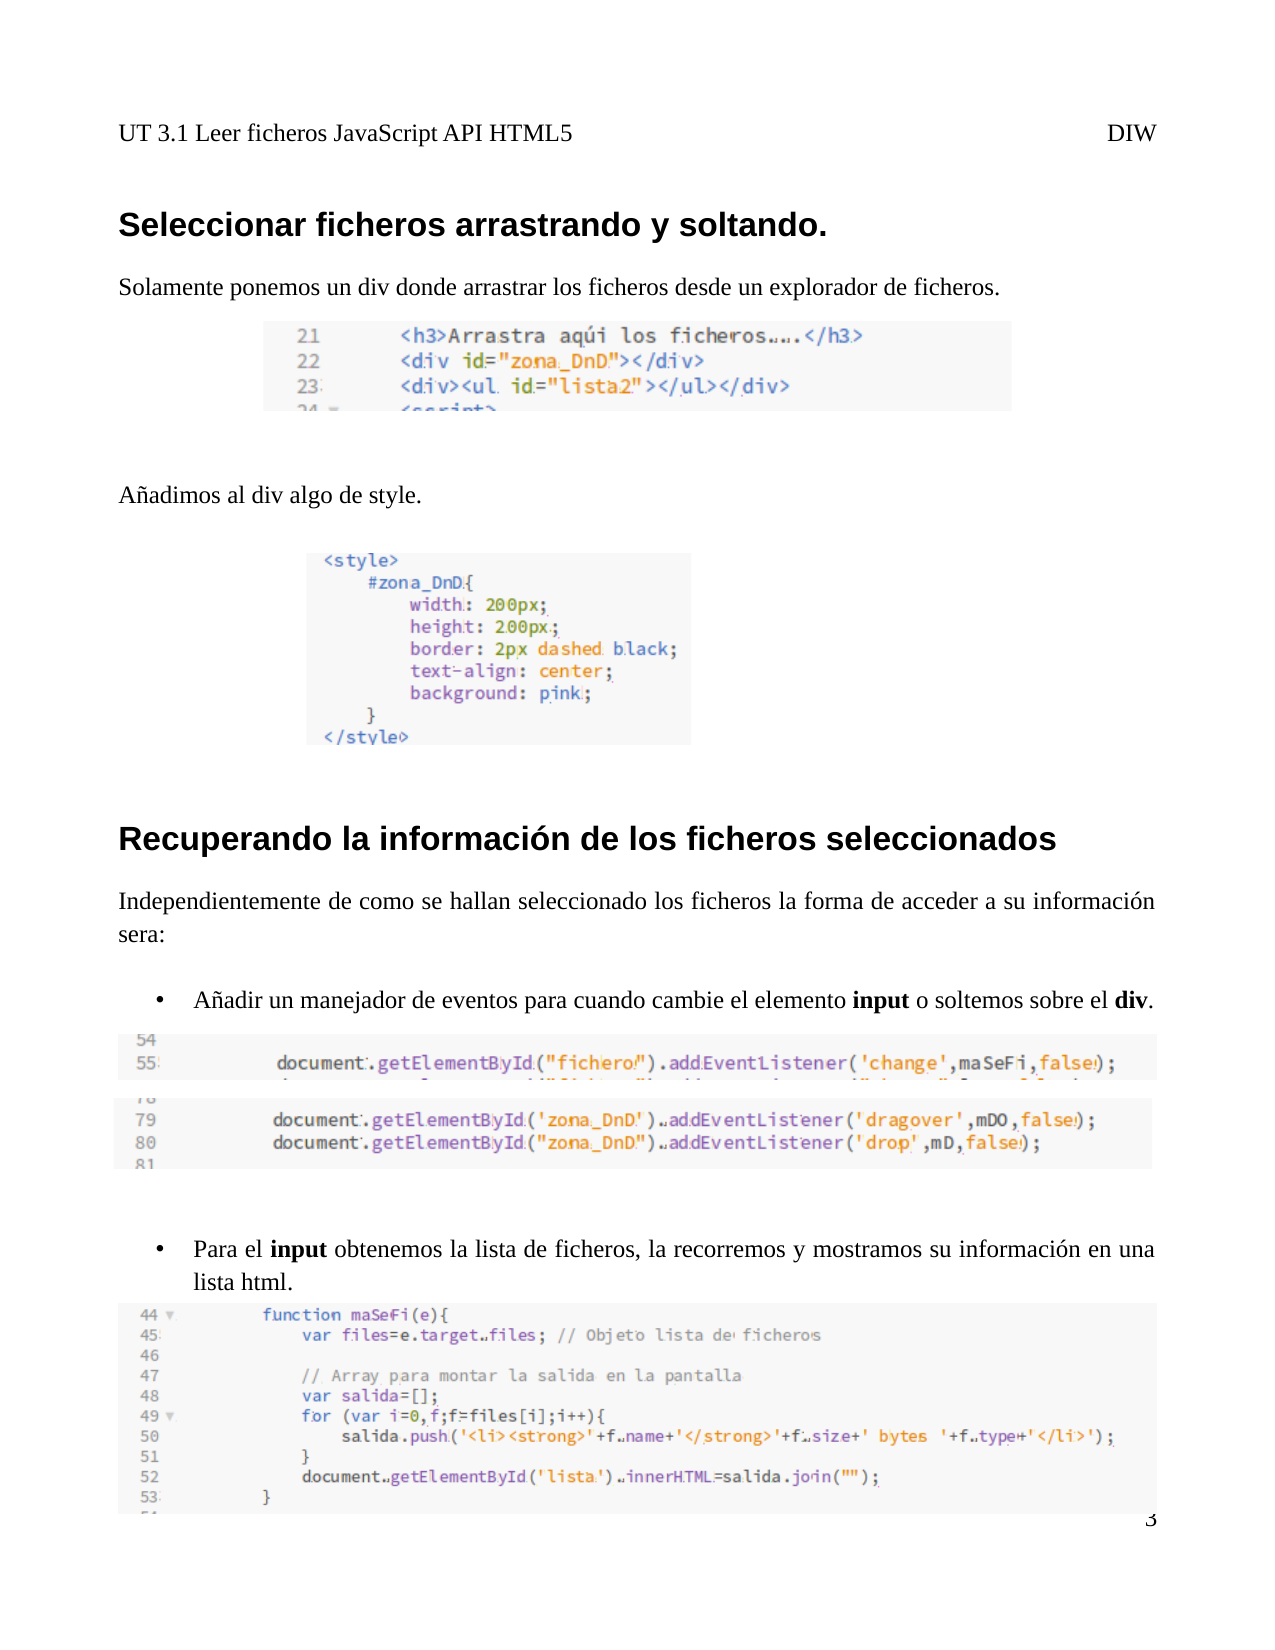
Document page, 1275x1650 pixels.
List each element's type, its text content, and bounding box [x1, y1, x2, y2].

text Independientemente de como se hallan seleccionado los ficheros la forma de acceder a su información sera: [118, 886, 1157, 948]
text Añadimos al div algo de style. [118, 481, 1157, 509]
list Añadir un manejador de eventos para cuando cambie el elemento input o soltemos sobre el div. [156, 985, 1157, 1013]
text Solamente ponemos un div donde arrastrar los ficheros desde un explorador de ficheros. [118, 272, 1157, 301]
subtitle Seleccionar ficheros arrastrando y soltando. [118, 205, 1157, 244]
picture [306, 553, 692, 745]
picture [118, 1034, 1157, 1080]
picture [113, 1098, 1153, 1169]
picture [263, 321, 1012, 411]
subtitle Recuperando la información de los ficheros seleccionados [118, 819, 1157, 857]
picture [118, 1303, 1157, 1514]
list Para el input obtenemos la lista de ficheros, la recorremos y mostramos su información en una lista html. [156, 1234, 1157, 1296]
